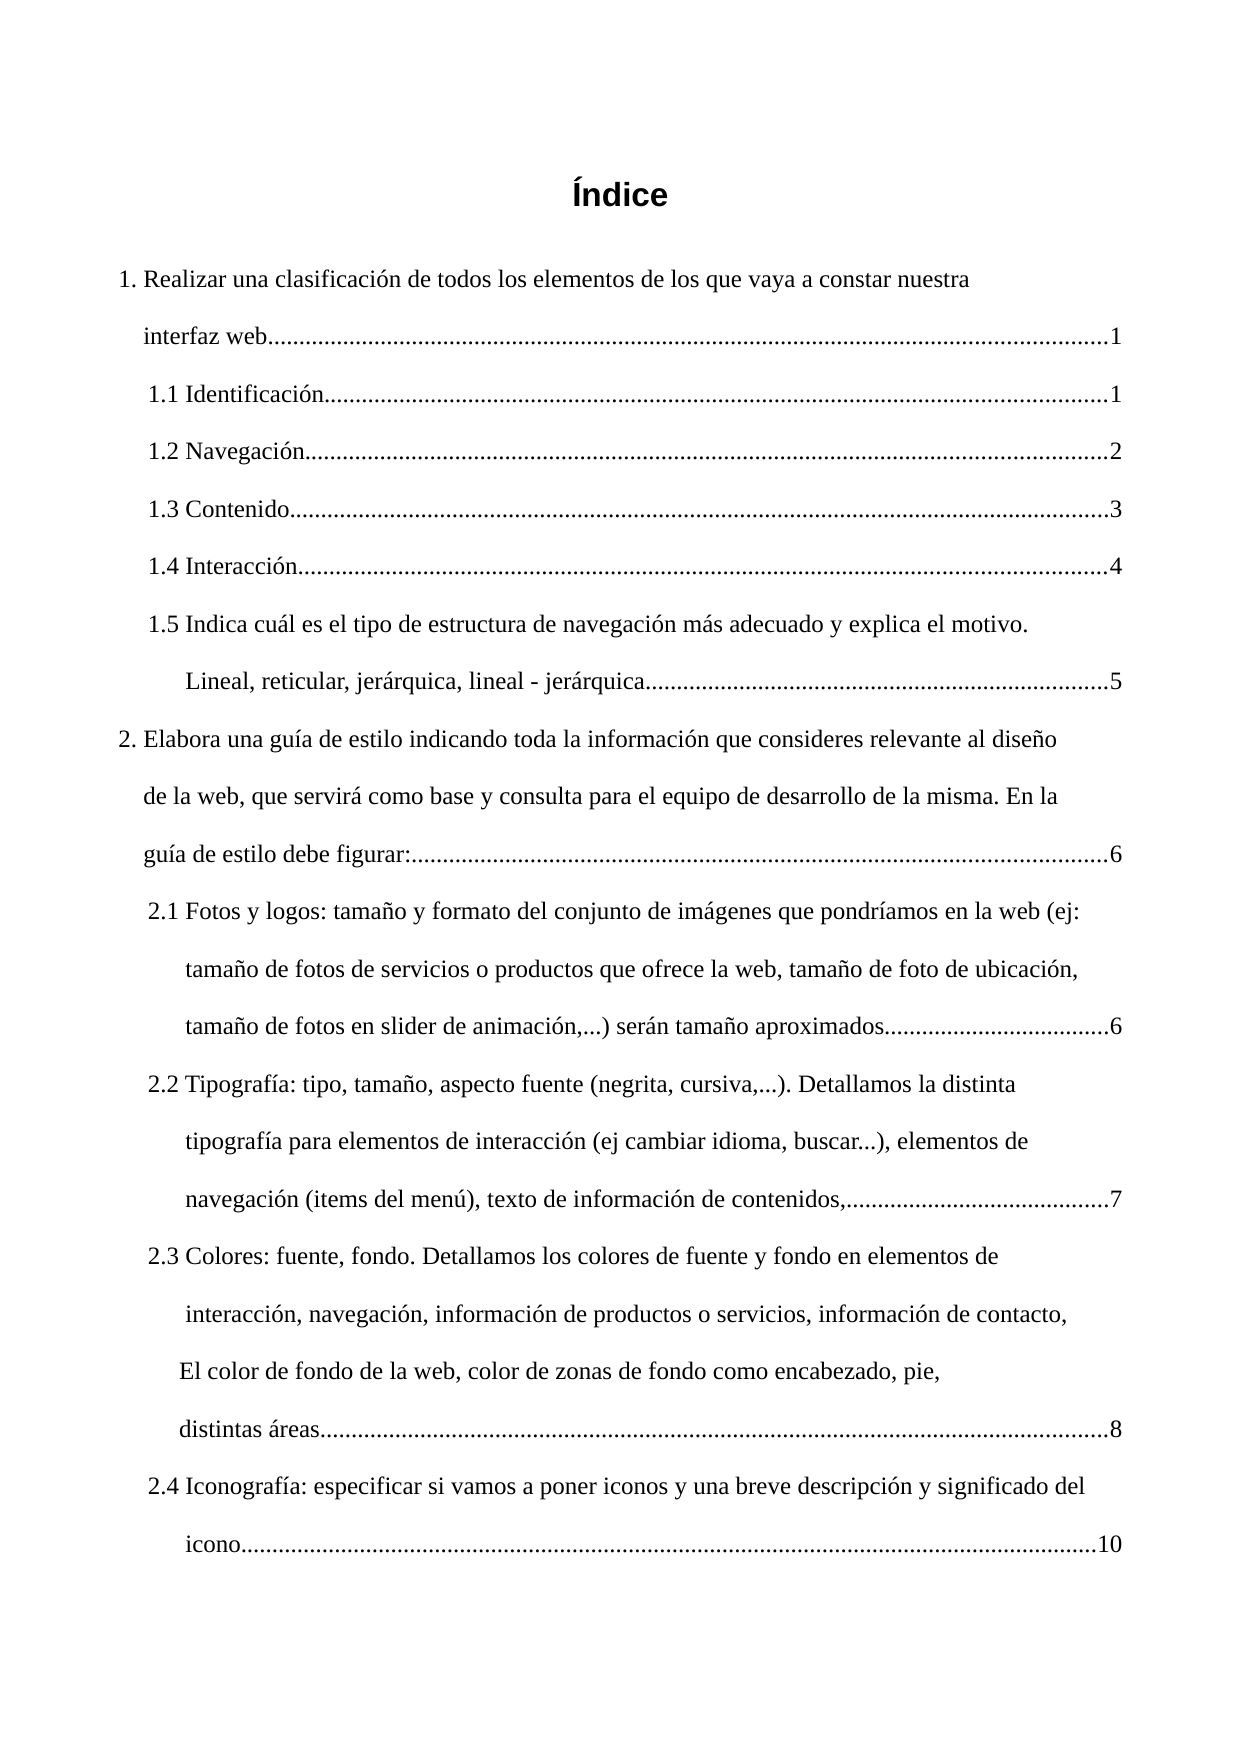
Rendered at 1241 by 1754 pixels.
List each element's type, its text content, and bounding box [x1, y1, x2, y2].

text 2.2 Tipografía: tipo, tamaño, aspecto fuente (negrita, cursiva,...). Detallamos la distinta [148, 1069, 1122, 1098]
subtitle Índice [118, 174, 1122, 213]
text 2.4 Iconografía: especificar si vamos a poner iconos y una breve descripción y significado del [148, 1471, 1122, 1500]
text interacción, navegación, información de productos o servicios, información de contacto, [148, 1299, 1122, 1328]
text tamaño de fotos de servicios o productos que ofrece la web, tamaño de foto de ubicación, [148, 954, 1122, 983]
text 2.1 Fotos y logos: tamaño y formato del conjunto de imágenes que pondríamos en la web (ej: [148, 896, 1122, 925]
text guía de estilo debe figurar: 6 [118, 839, 1122, 868]
text 2. Elabora una guía de estilo indicando toda la información que consideres relevante al diseño [118, 724, 1122, 753]
text 1.3 Contenido. 3 [148, 494, 1122, 523]
text 1.1 Identificación. 1 [148, 379, 1122, 408]
text 1.5 Indica cuál es el tipo de estructura de navegación más adecuado y explica el motivo. [148, 609, 1122, 638]
text de la web, que servirá como base y consulta para el equipo de desarrollo de la misma. En la [118, 781, 1122, 810]
text icono. 10 [148, 1529, 1122, 1558]
text 1.2 Navegación. 2 [148, 436, 1122, 465]
text 1.4 Interacción. 4 [148, 551, 1122, 580]
text interfaz web 1 [118, 321, 1122, 350]
text distintas áreas. 8 [148, 1414, 1122, 1443]
text 2.3 Colores: fuente, fondo. Detallamos los colores de fuente y fondo en elementos de [148, 1241, 1122, 1270]
text 1. Realizar una clasificación de todos los elementos de los que vaya a constar nuestra [118, 264, 1122, 293]
text tamaño de fotos en slider de animación,...) serán tamaño aproximados. 6 [148, 1011, 1122, 1040]
text El color de fondo de la web, color de zonas de fondo como encabezado, pie, [148, 1356, 1122, 1385]
text Lineal, reticular, jerárquica, lineal - jerárquica. 5 [148, 666, 1122, 695]
text navegación (items del menú), texto de información de contenidos,... 7 [148, 1184, 1122, 1213]
text tipografía para elementos de interacción (ej cambiar idioma, buscar...), elementos de [148, 1126, 1122, 1155]
